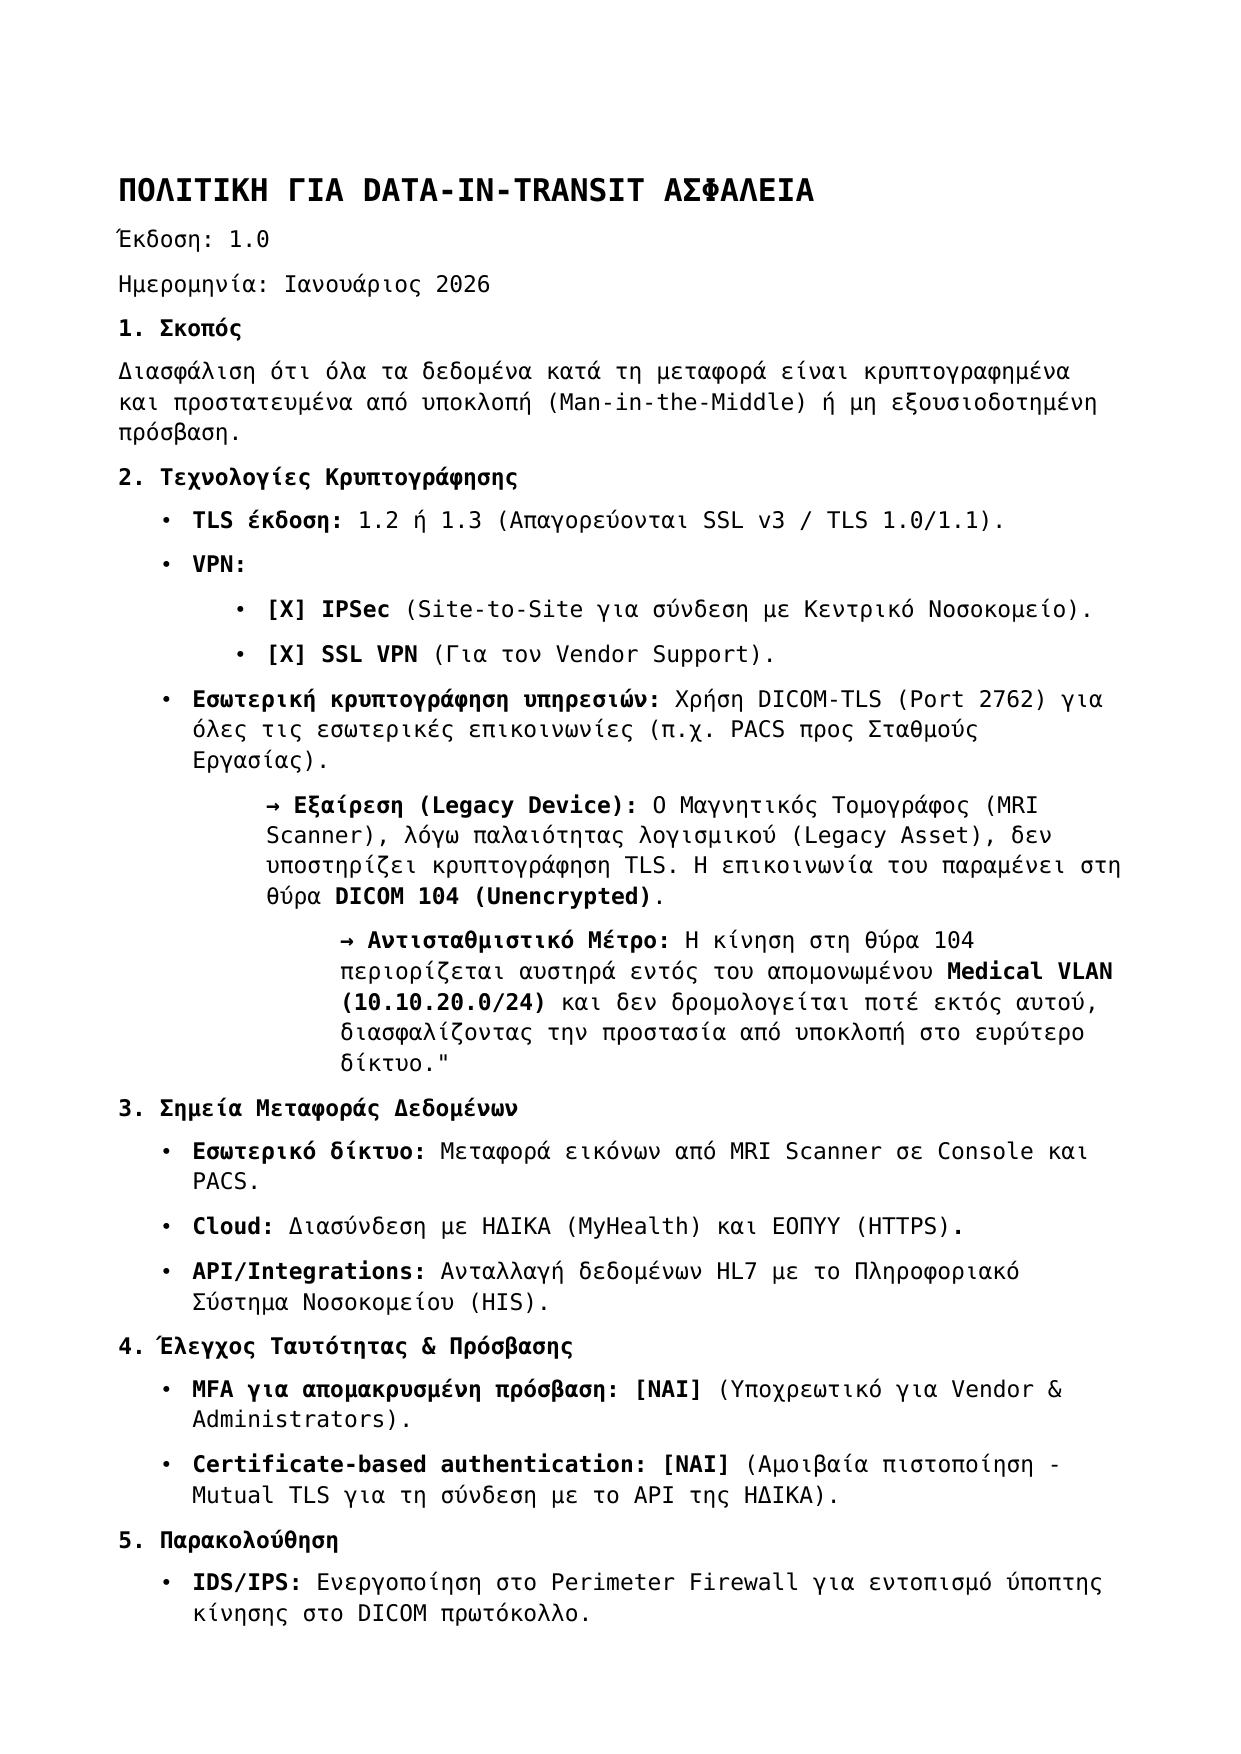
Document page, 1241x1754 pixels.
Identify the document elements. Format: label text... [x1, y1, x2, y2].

list → Εξαίρεση (Legacy Device): Ο Μαγνητικός Τομογράφος (MRI Scanner), λόγω παλαιότητας λογισμικού (Legacy Asset), δεν υποστηρίζει κρυπτογράφηση TLS. Η επικοινωνία του παραμένει στη θύρα DICOM 104 (Unencrypted). [236, 792, 1122, 909]
subtitle 3. Σημεία Μεταφοράς Δεδομένων [118, 1095, 1122, 1122]
text Έκδοση: 1.0 [118, 226, 1122, 252]
list [Χ] SSL VPN (Για τον Vendor Support). [236, 641, 1122, 668]
list → Αντισταθμιστικό Μέτρο: Η κίνηση στη θύρα 104 περιορίζεται αυστηρά εντός του απομονωμένου Medical VLAN (10.10.20.0/24) και δεν δρομολογείται ποτέ εκτός αυτού, διασφαλίζοντας την προστασία από υποκλοπή στο ευρύτερο δίκτυο." [310, 928, 1122, 1077]
subtitle 2. Τεχνολογίες Κρυπτογράφησης [118, 464, 1122, 491]
list IDS/IPS: Ενεργοποίηση στο Perimeter Firewall για εντοπισμό ύποπτης κίνησης στο DICOM πρωτόκολλο. [162, 1569, 1122, 1627]
list API/Integrations: Ανταλλαγή δεδομένων HL7 με το Πληροφοριακό Σύστημα Νοσοκομείου (HIS). [162, 1258, 1122, 1315]
subtitle 4. Έλεγχος Ταυτότητας & Πρόσβασης [118, 1333, 1122, 1360]
subtitle ΠΟΛΙΤΙΚΗ ΓΙΑ DATA-IN-TRANSIT ΑΣΦΑΛΕΙΑ [118, 172, 1122, 208]
list [Χ] IPSec (Site-to-Site για σύνδεση με Κεντρικό Νοσοκομείο). [236, 597, 1122, 623]
subtitle 1. Σκοπός [118, 316, 1122, 342]
list Εσωτερική κρυπτογράφηση υπηρεσιών: Χρήση DICOM-TLS (Port 2762) για όλες τις εσωτερικές επικοινωνίες (π.χ. PACS προς Σταθμούς Εργασίας). [162, 686, 1122, 774]
text Ημερομηνία: Ιανουάριος 2026 [118, 271, 1122, 297]
list Cloud: Διασύνδεση με ΗΔΙΚΑ (MyHealth) και ΕΟΠΥΥ (HTTPS). [162, 1213, 1122, 1240]
text Διασφάλιση ότι όλα τα δεδομένα κατά τη μεταφορά είναι κρυπτογραφημένα και προστατευμένα από υποκλοπή (Man-in-the-Middle) ή μη εξουσιοδοτημένη πρόσβαση. [118, 358, 1122, 446]
list Certificate-based authentication: [ΝΑΙ] (Αμοιβαία πιστοποίηση - Mutual TLS για τη σύνδεση με το API της ΗΔΙΚΑ). [162, 1452, 1122, 1508]
list TLS έκδοση: 1.2 ή 1.3 (Απαγορεύονται SSL v3 / TLS 1.0/1.1). [162, 507, 1122, 533]
list MFA για απομακρυσμένη πρόσβαση: [ΝΑΙ] (Υποχρεωτικό για Vendor & Administrators). [162, 1376, 1122, 1433]
list VPN: [162, 552, 1122, 578]
list Εσωτερικό δίκτυο: Μεταφορά εικόνων από MRI Scanner σε Console και PACS. [162, 1138, 1122, 1195]
subtitle 5. Παρακολούθηση [118, 1527, 1122, 1553]
